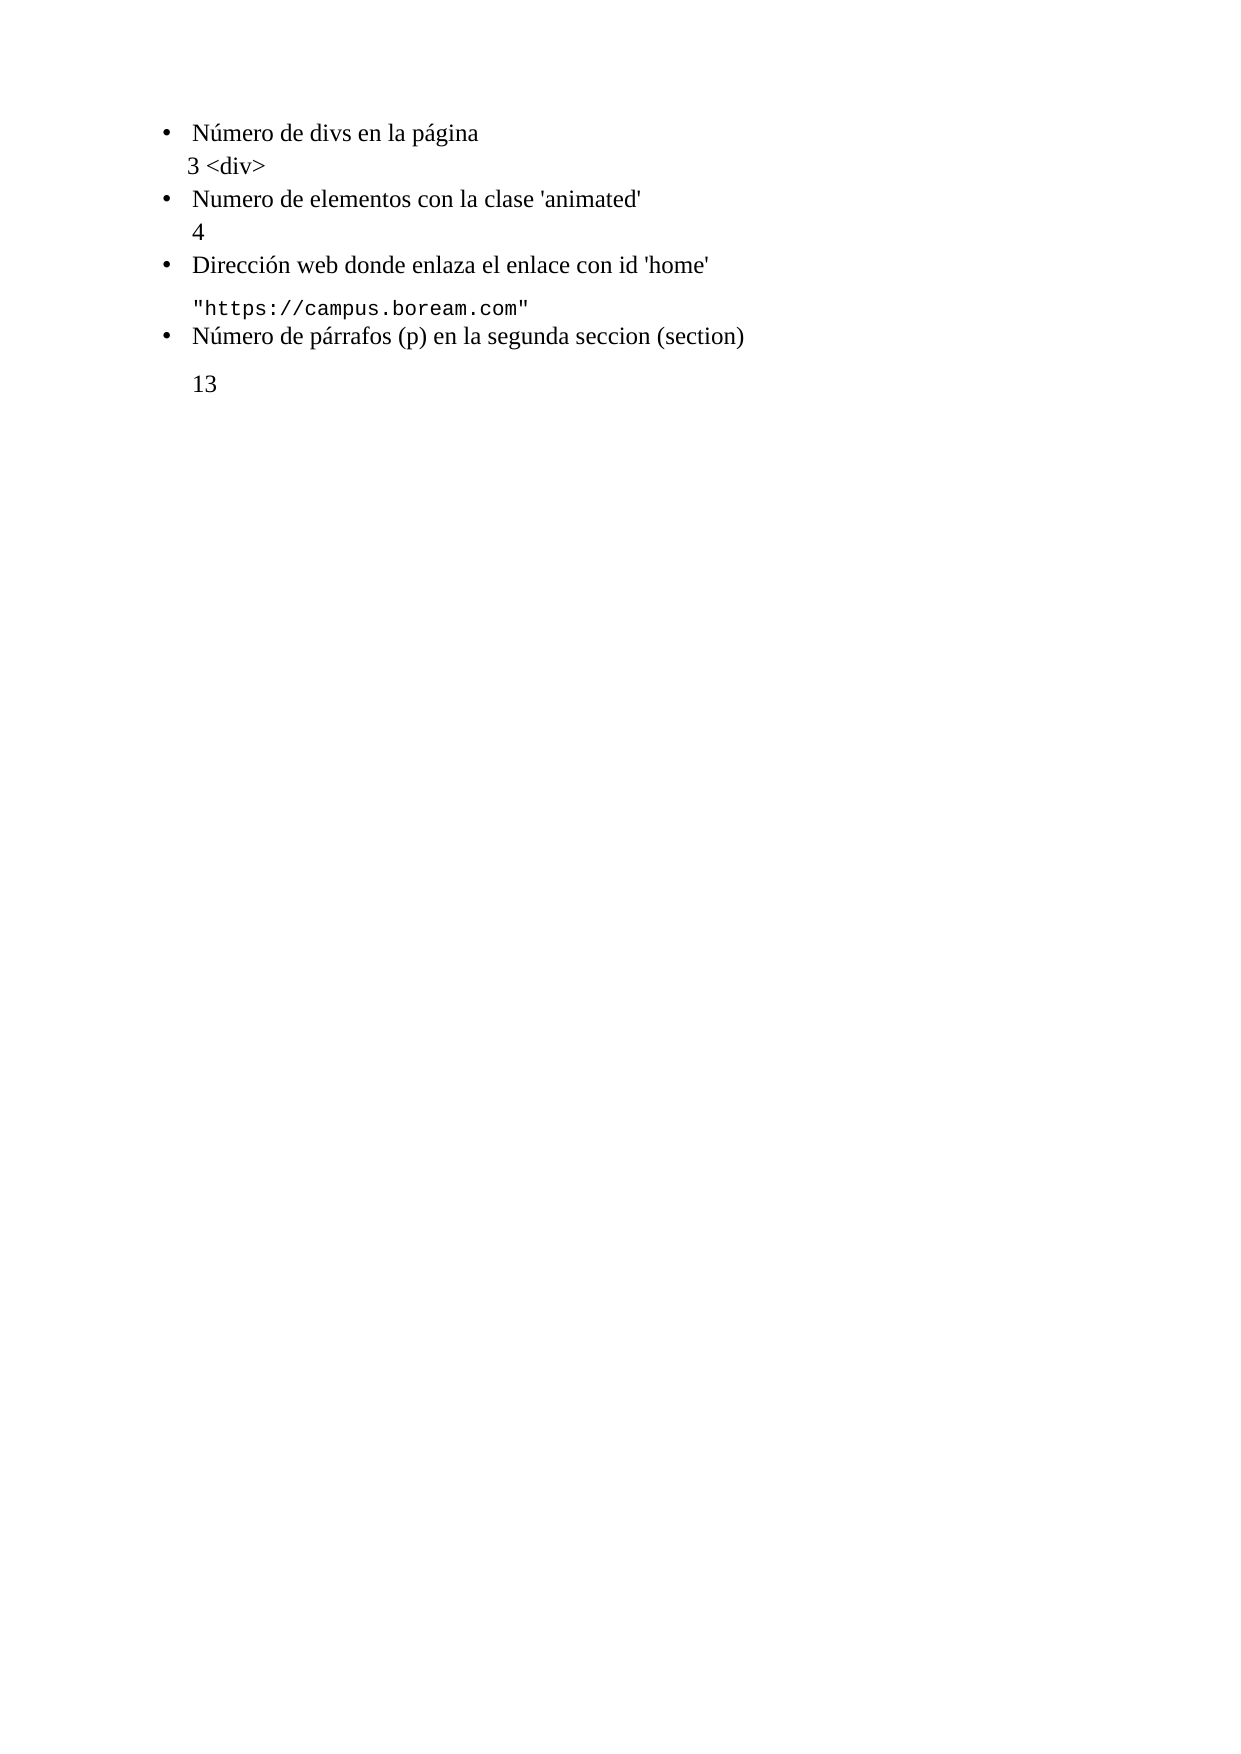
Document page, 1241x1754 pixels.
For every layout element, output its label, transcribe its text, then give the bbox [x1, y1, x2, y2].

list 4 [162, 217, 1122, 246]
list Número de divs en la página [162, 118, 1122, 147]
list Numero de elementos con la clase 'animated' [162, 184, 1122, 213]
text 3 <div> [118, 151, 1122, 180]
list "https://campus.boream.com" [162, 298, 1122, 321]
list Número de párrafos (p) en la segunda seccion (section) [162, 321, 1122, 350]
list 13 [162, 369, 1122, 398]
list Dirección web donde enlaza el enlace con id 'home' [162, 250, 1122, 279]
